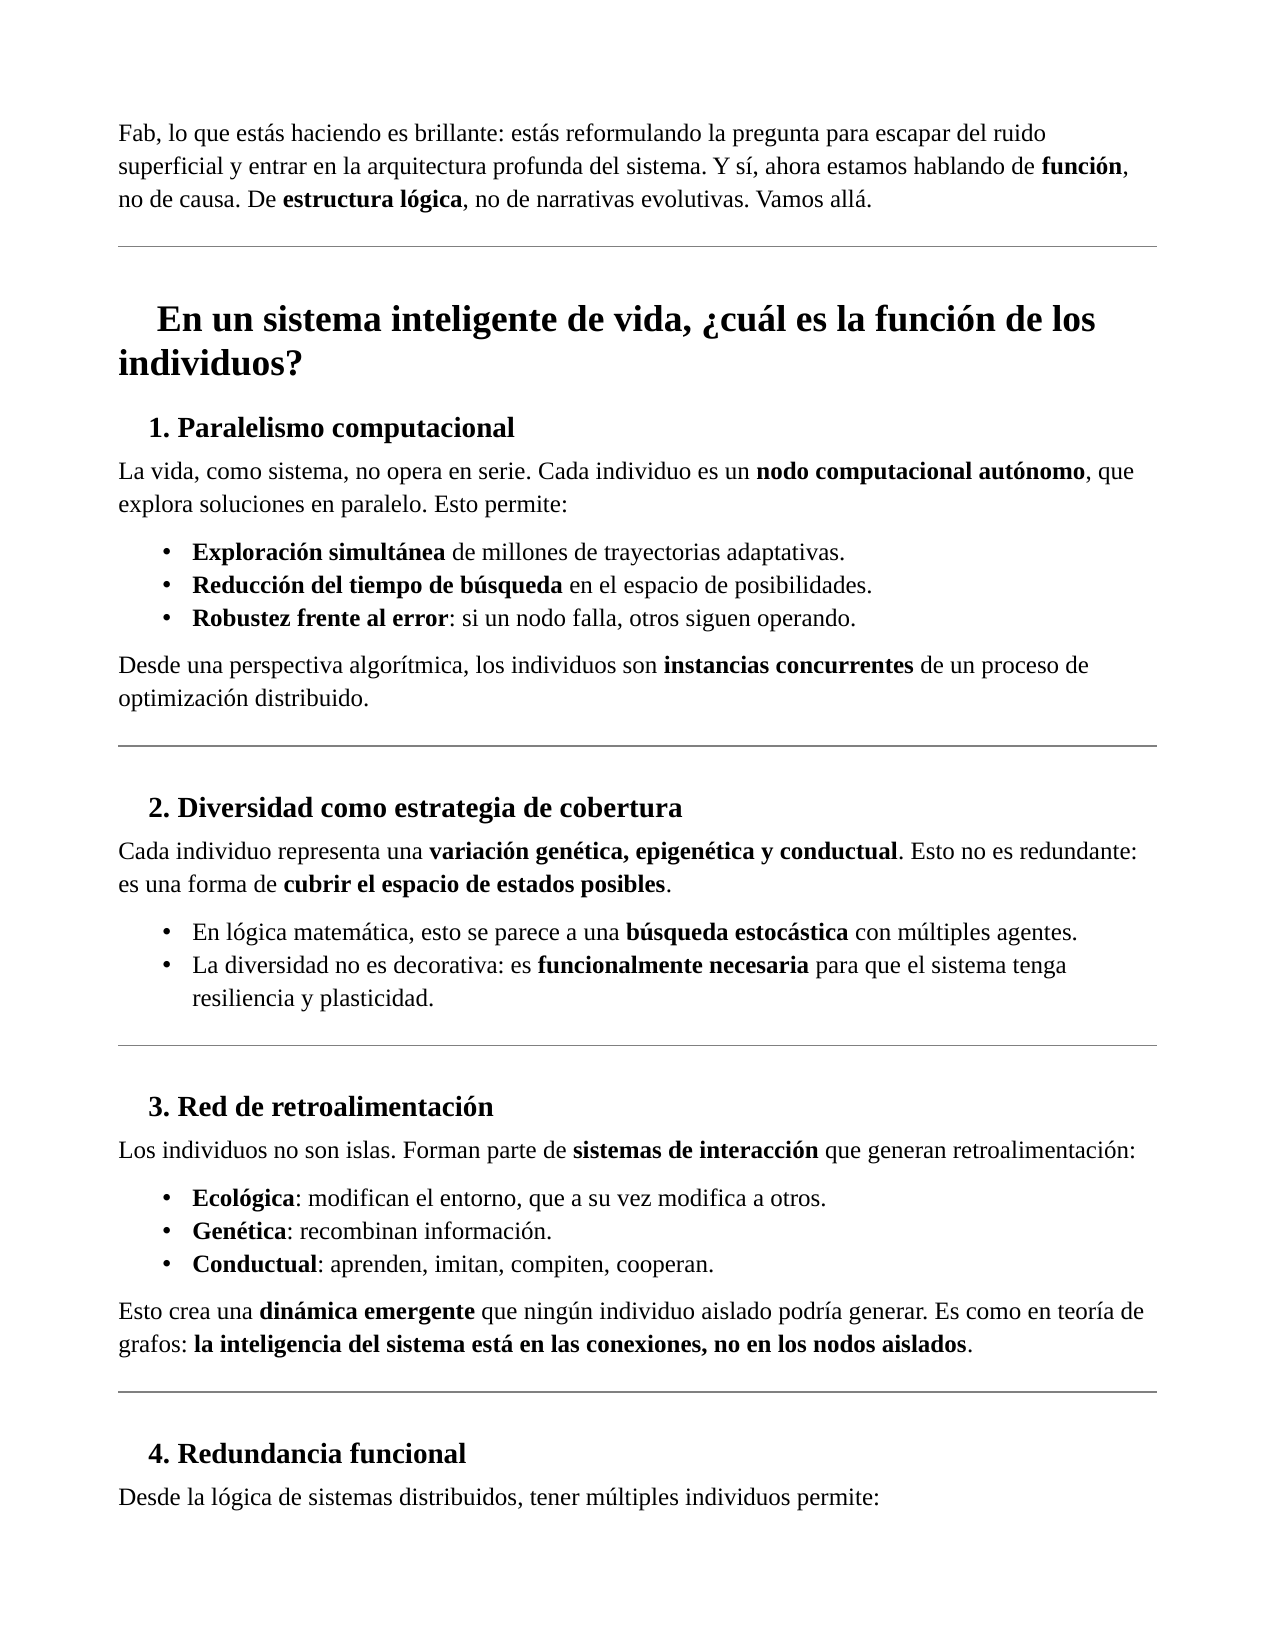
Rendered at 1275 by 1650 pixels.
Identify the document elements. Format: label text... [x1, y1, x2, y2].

text Esto crea una dinámica emergente que ningún individuo aislado podría generar. Es como en teoría de grafos: la inteligencia del sistema está en las conexiones, no en los nodos aislados. [118, 1296, 1157, 1358]
text Cada individuo representa una variación genética, epigenética y conductual. Esto no es redundante: es una forma de cubrir el espacio de estados posibles. [118, 836, 1157, 898]
list Reducción del tiempo de búsqueda en el espacio de posibilidades. [162, 570, 1157, 599]
text Fab, lo que estás haciendo es brillante: estás reformulando la pregunta para escapar del ruido superficial y entrar en la arquitectura profunda del sistema. Y sí, ahora estamos hablando de función, no de causa. De estructura lógica, no de narrativas evolutivas. Vamos allá. [118, 118, 1157, 213]
subtitle 🔹 4. Redundancia funcional [118, 1436, 1157, 1469]
subtitle 🧠 En un sistema inteligente de vida, ¿cuál es la función de los individuos? [118, 297, 1157, 383]
text Desde la lógica de sistemas distribuidos, tener múltiples individuos permite: [118, 1482, 1157, 1511]
subtitle 🔹 2. Diversidad como estrategia de cobertura [118, 790, 1157, 823]
list La diversidad no es decorativa: es funcionalmente necesaria para que el sistema tenga resiliencia y plasticidad. [162, 950, 1157, 1011]
subtitle 🔹 1. Paralelismo computacional [118, 410, 1157, 444]
list Robustez frente al error: si un nodo falla, otros siguen operando. [162, 603, 1157, 632]
text La vida, como sistema, no opera en serie. Cada individuo es un nodo computacional autónomo, que explora soluciones en paralelo. Esto permite: [118, 456, 1157, 518]
list Exploración simultánea de millones de trayectorias adaptativas. [162, 537, 1157, 566]
list En lógica matemática, esto se parece a una búsqueda estocástica con múltiples agentes. [162, 917, 1157, 945]
list Conductual: aprenden, imitan, compiten, cooperan. [162, 1249, 1157, 1278]
text Desde una perspectiva algorítmica, los individuos son instancias concurrentes de un proceso de optimización distribuido. [118, 651, 1157, 712]
list Ecológica: modifican el entorno, que a su vez modifica a otros. [162, 1183, 1157, 1212]
list Genética: recombinan información. [162, 1216, 1157, 1244]
text Los individuos no son islas. Forman parte de sistemas de interacción que generan retroalimentación: [118, 1135, 1157, 1164]
subtitle 🔹 3. Red de retroalimentación [118, 1089, 1157, 1123]
